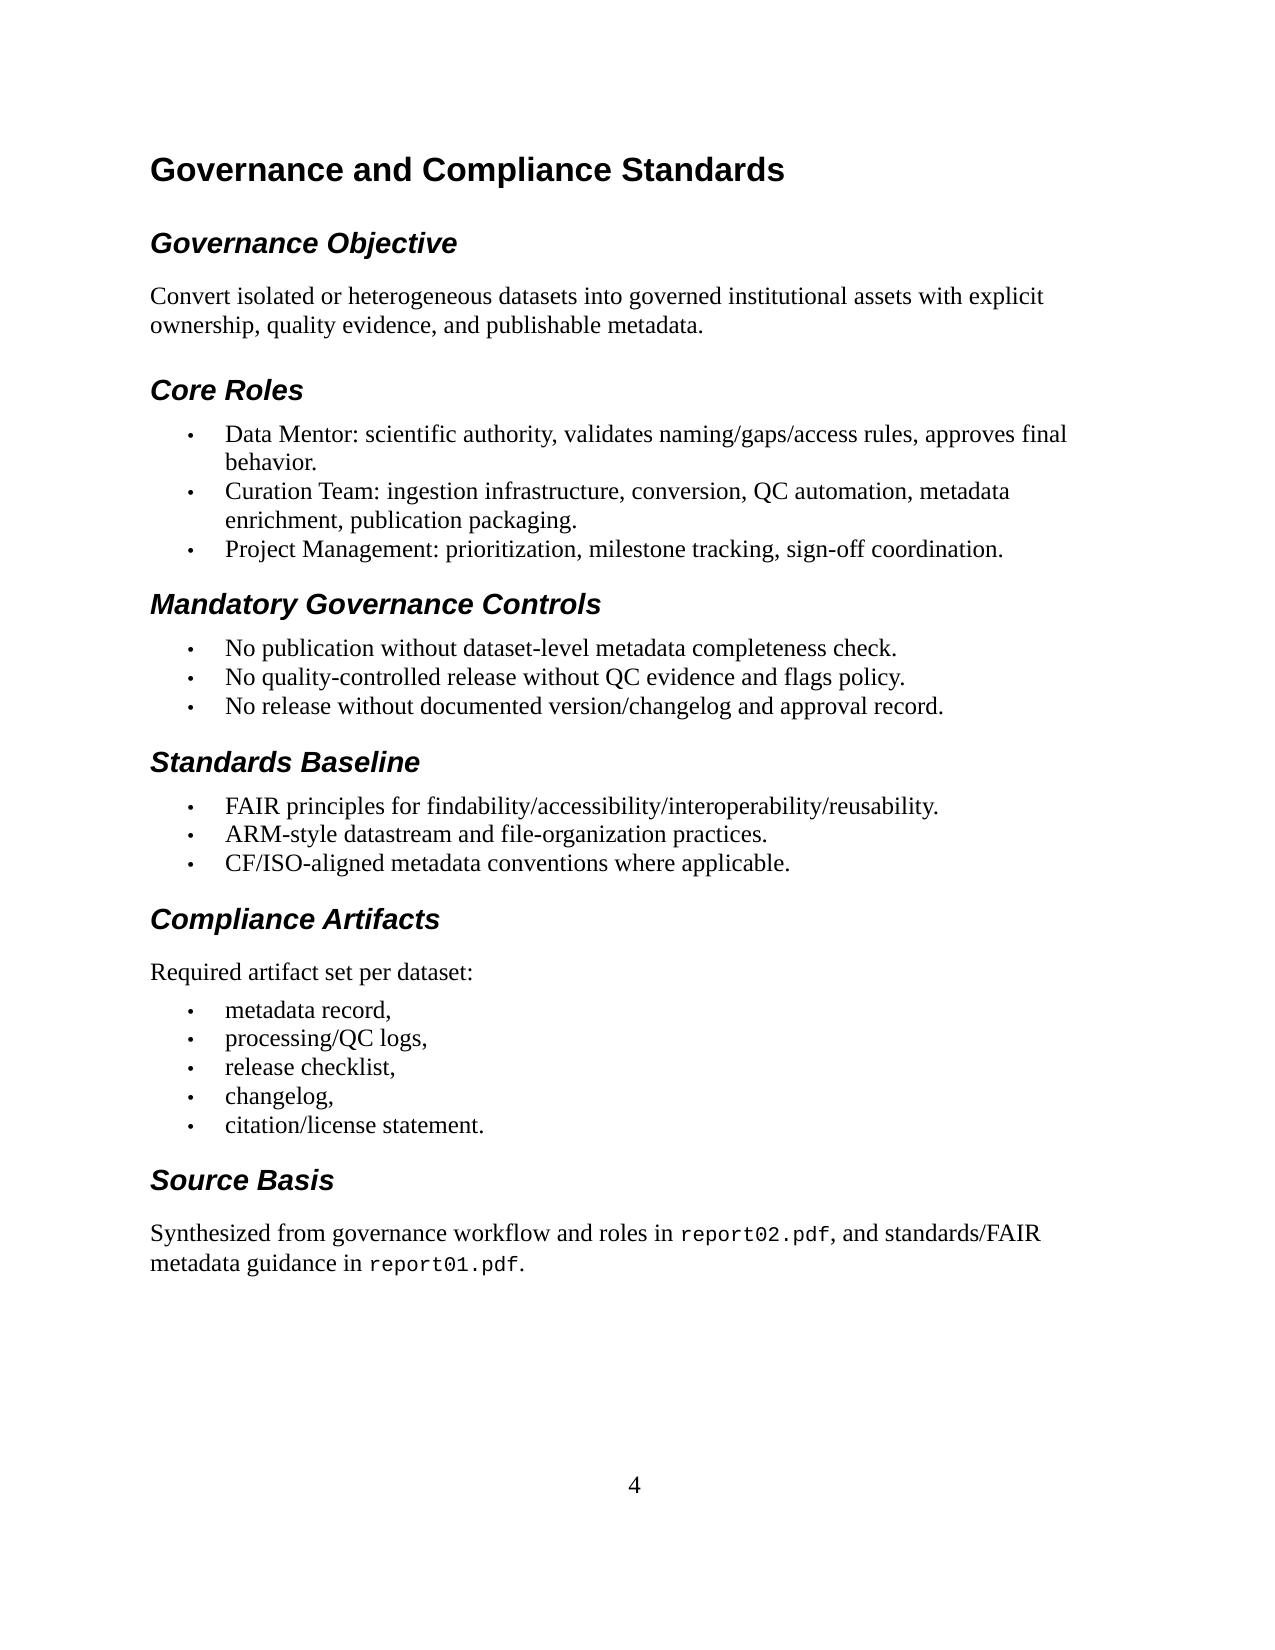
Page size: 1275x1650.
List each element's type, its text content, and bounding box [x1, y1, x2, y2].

subtitle Standards Baseline [150, 745, 1125, 778]
subtitle Governance Objective [150, 226, 1125, 260]
list No release without documented version/changelog and approval record. [187, 691, 1125, 720]
list Project Management: prioritization, milestone tracking, sign-off coordination. [187, 534, 1125, 562]
list ARM-style datastream and file-organization practices. [187, 819, 1125, 848]
list changelog, [187, 1081, 1125, 1110]
text Convert isolated or heterogeneous datasets into governed institutional assets with explicit ownership, quality evidence, and publishable metadata. [150, 281, 1125, 339]
list FAIR principles for findability/accessibility/interoperability/reusability. [187, 791, 1125, 819]
list release checklist, [187, 1052, 1125, 1081]
list Curation Team: ingestion infrastructure, conversion, QC automation, metadata enrichment, publication packaging. [187, 476, 1125, 534]
subtitle Core Roles [150, 373, 1125, 406]
list Data Mentor: scientific authority, validates naming/gaps/access rules, approves final behavior. [187, 419, 1125, 476]
list No quality-controlled release without QC evidence and flags policy. [187, 662, 1125, 691]
subtitle Governance and Compliance Standards [150, 150, 1125, 189]
list No publication without dataset-level metadata completeness check. [187, 633, 1125, 662]
subtitle Source Basis [150, 1163, 1125, 1197]
subtitle Mandatory Governance Controls [150, 587, 1125, 621]
text Synthesized from governance workflow and roles in report02.pdf, and standards/FAIR metadata guidance in report01.pdf. [150, 1218, 1125, 1278]
text Required artifact set per dataset: [150, 957, 1125, 986]
list processing/QC logs, [187, 1023, 1125, 1052]
subtitle Compliance Artifacts [150, 902, 1125, 936]
list citation/license statement. [187, 1110, 1125, 1138]
list metadata record, [187, 995, 1125, 1023]
list CF/ISO-aligned metadata conventions where applicable. [187, 848, 1125, 877]
